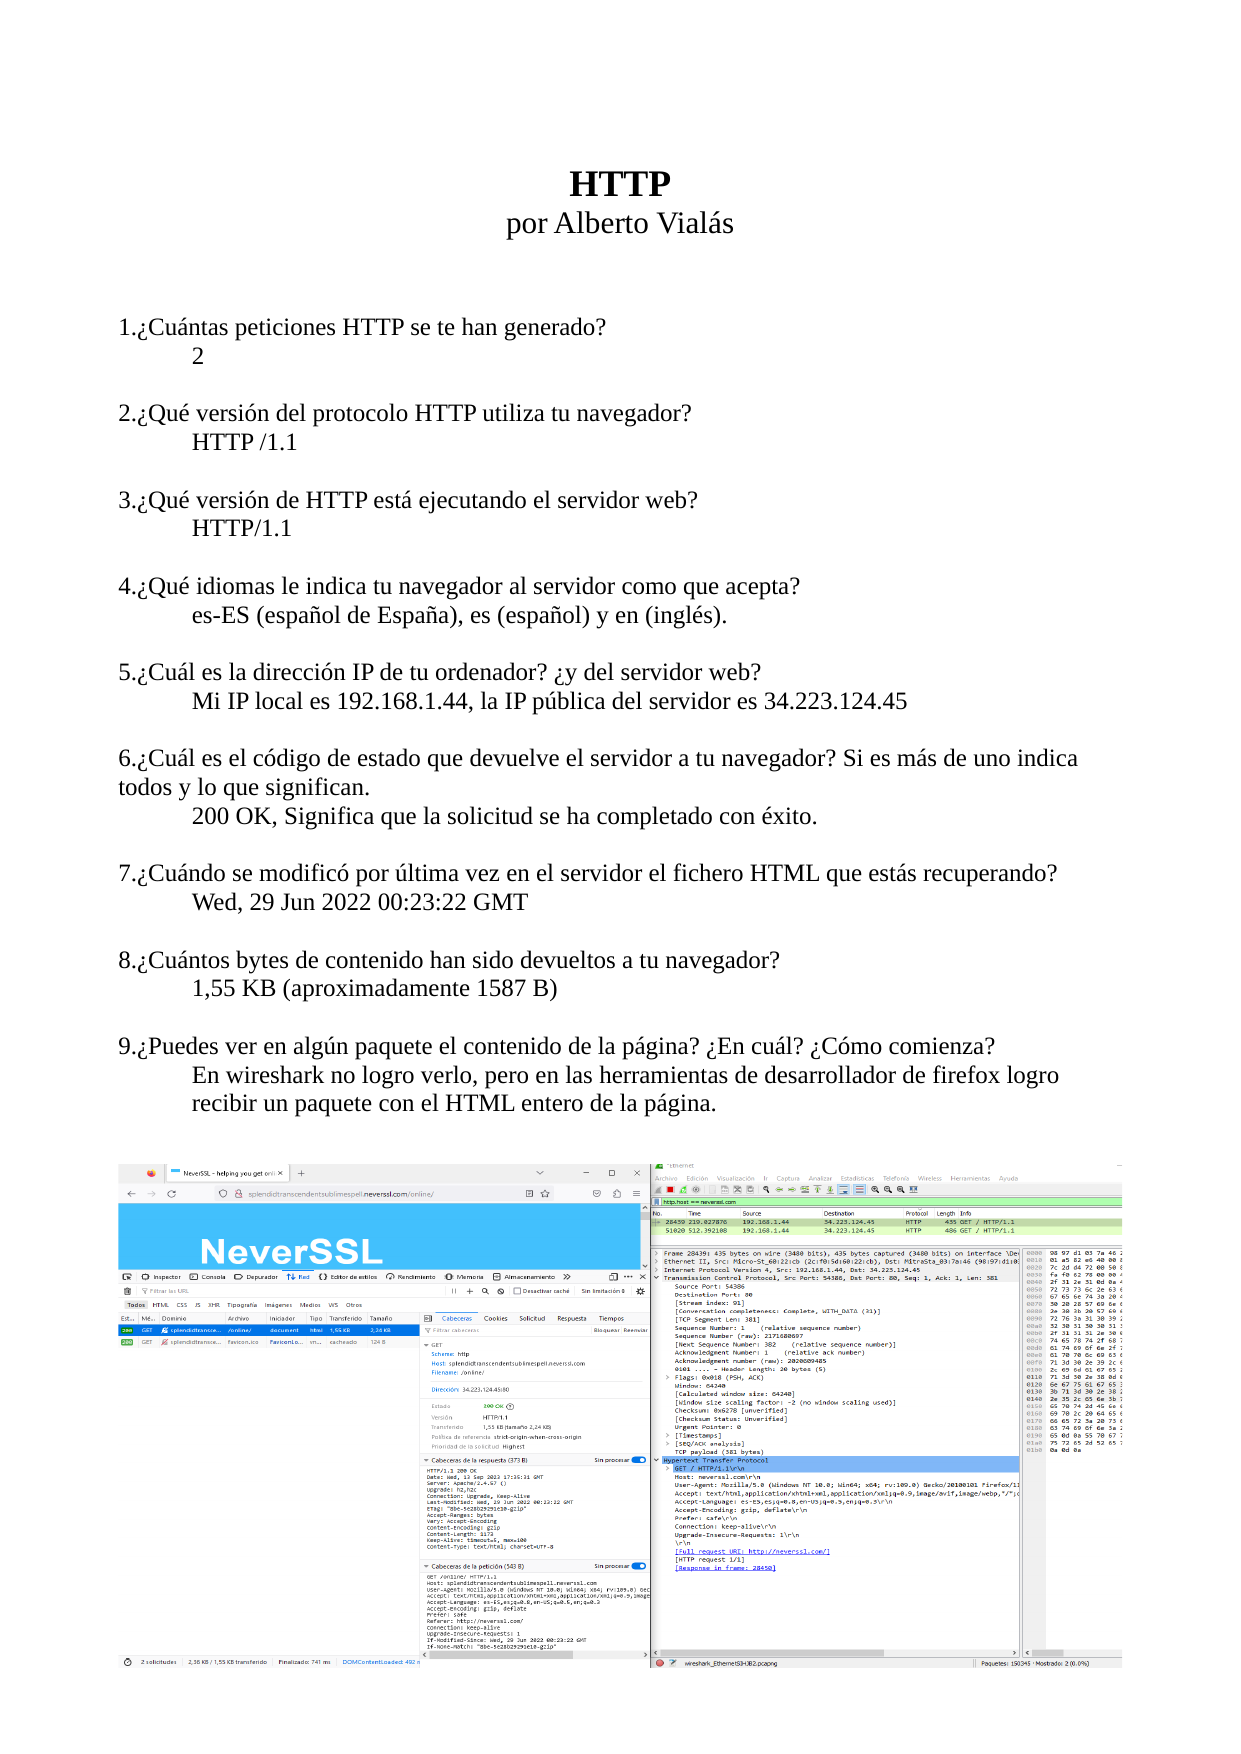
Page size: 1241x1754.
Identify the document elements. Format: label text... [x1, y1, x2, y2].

text 1.¿Cuántas peticiones HTTP se te han generado? [118, 312, 1122, 341]
text 5.¿Cuál es la dirección IP de tu ordenador? ¿y del servidor web? [118, 628, 1122, 686]
text 6.¿Cuál es el código de estado que devuelve el servidor a tu navegador? Si es más de uno indica todos y lo que significan. [118, 715, 1122, 801]
text HTTP /1.1 [118, 427, 1122, 456]
text 200 OK, Significa que la solicitud se ha completado con éxito. [118, 801, 1122, 830]
text Wed, 29 Jun 2022 00:23:22 GMT [118, 887, 1122, 916]
text 7.¿Cuándo se modificó por última vez en el servidor el fichero HTML que estás recuperando? [118, 830, 1122, 887]
text Mi IP local es 192.168.1.44, la IP pública del servidor es 34.223.124.45 [118, 686, 1122, 715]
text 2.¿Qué versión del protocolo HTTP utiliza tu navegador? [118, 370, 1122, 427]
text 3.¿Qué versión de HTTP está ejecutando el servidor web? [118, 456, 1122, 513]
text HTTP/1.1 [118, 513, 1122, 542]
text 1,55 KB (aproximadamente 1587 B) [118, 973, 1122, 1002]
text 4.¿Qué idiomas le indica tu navegador al servidor como que acepta? [118, 542, 1122, 600]
text 2 [118, 341, 1122, 370]
text HTTP [118, 161, 1122, 204]
text por Alberto Vialás [118, 204, 1122, 240]
text 8.¿Cuántos bytes de contenido han sido devueltos a tu navegador? [118, 916, 1122, 973]
text es-ES (español de España), es (español) y en (inglés). [118, 600, 1122, 628]
text En wireshark no logro verlo, pero en las herramientas de desarrollador de firefox logro recibir un paquete con el HTML entero de la página. [118, 1060, 1122, 1117]
text 9.¿Puedes ver en algún paquete el contenido de la página? ¿En cuál? ¿Cómo comienza? [118, 1002, 1122, 1060]
